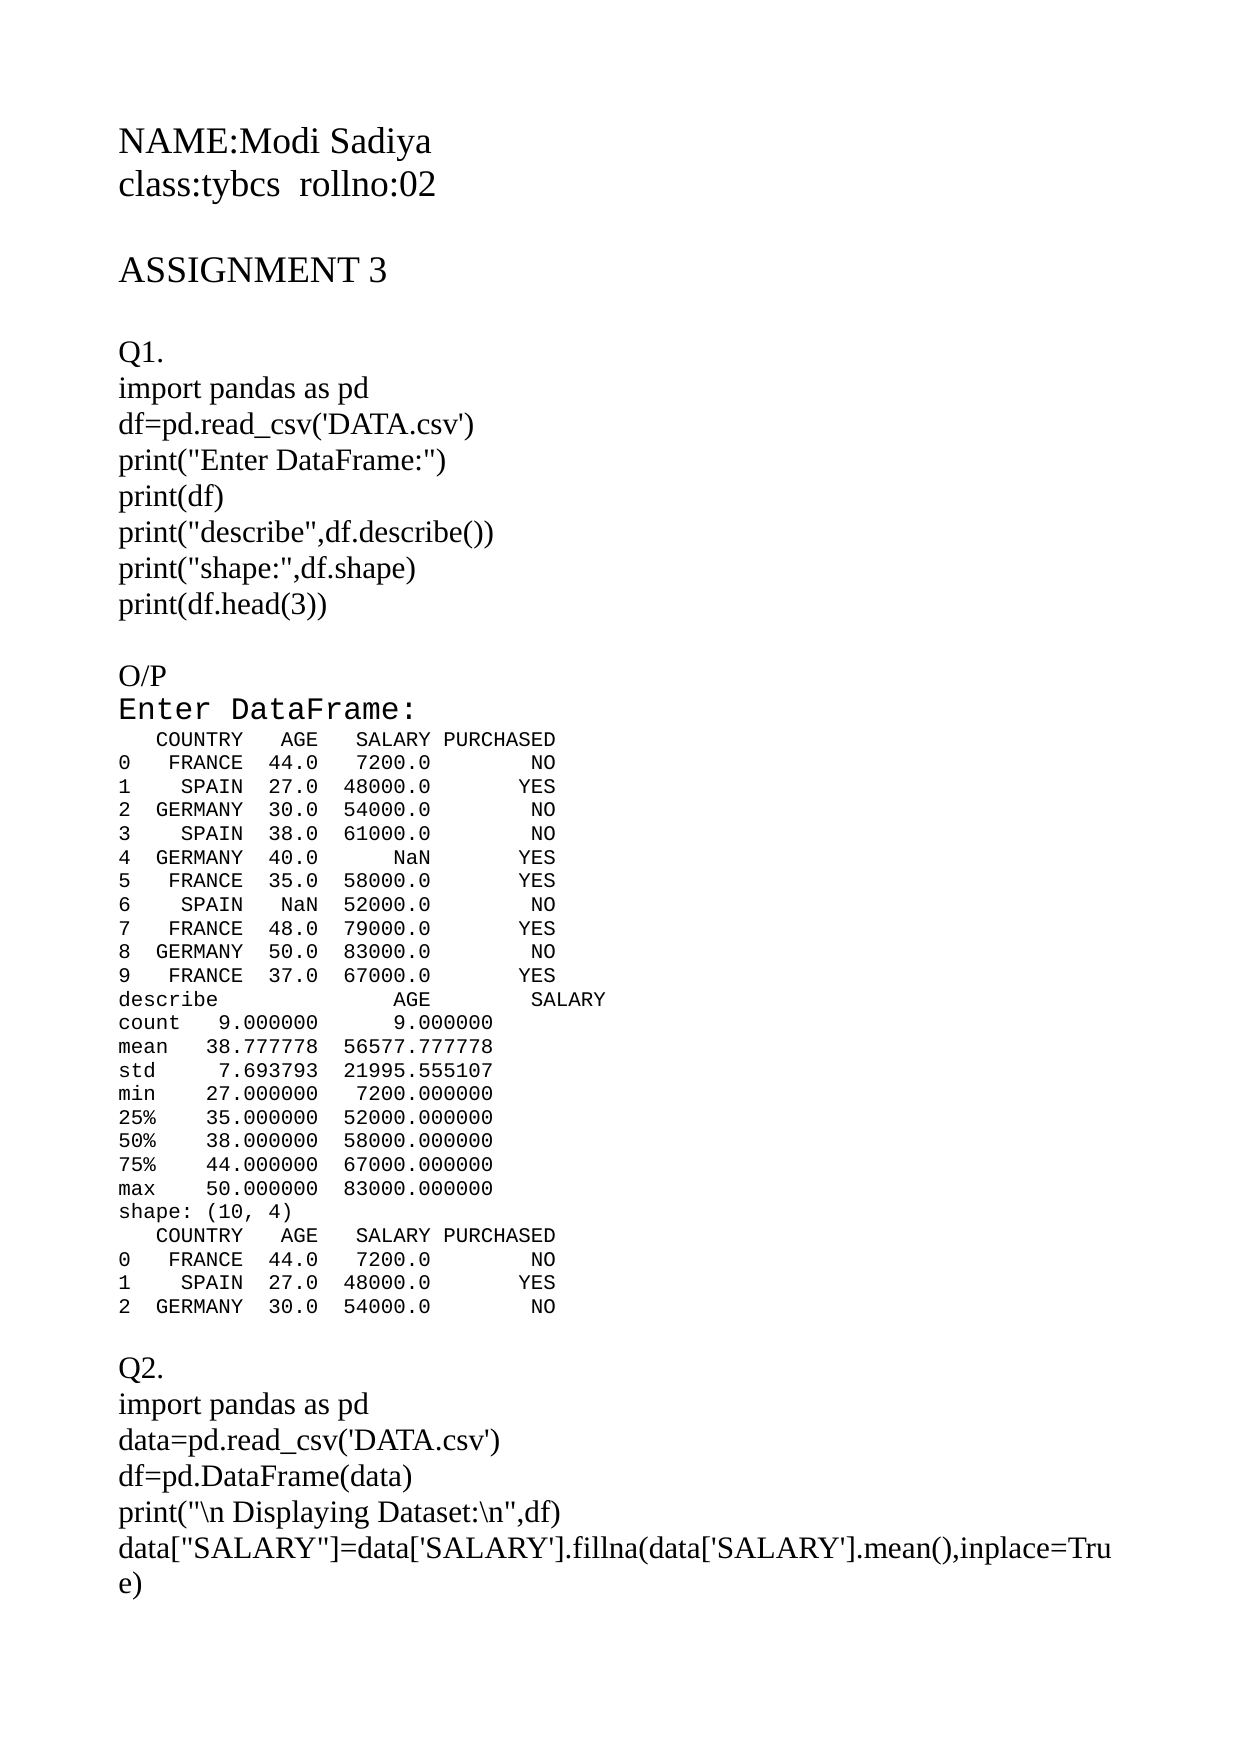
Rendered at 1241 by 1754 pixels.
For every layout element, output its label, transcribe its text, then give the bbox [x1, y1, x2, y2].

text 9 FRANCE 37.0 67000.0 YES [118, 965, 1122, 989]
text 8 GERMANY 50.0 83000.0 NO [118, 941, 1122, 965]
text 3 SPAIN 38.0 61000.0 NO [118, 823, 1122, 847]
text mean 38.777778 56577.777778 [118, 1036, 1122, 1059]
text ASSIGNMENT 3 [118, 247, 1122, 291]
text print(df.head(3)) [118, 585, 1122, 621]
text 2 GERMANY 30.0 54000.0 NO [118, 1296, 1122, 1320]
text print("\n Displaying Dataset:\n",df) [118, 1493, 1122, 1529]
text 2 GERMANY 30.0 54000.0 NO [118, 799, 1122, 823]
text 1 SPAIN 27.0 48000.0 YES [118, 776, 1122, 799]
text COUNTRY AGE SALARY PURCHASED [118, 728, 1122, 752]
text df=pd.DataFrame(data) [118, 1457, 1122, 1493]
text Enter DataFrame: [118, 693, 1122, 728]
text print("shape:",df.shape) [118, 549, 1122, 585]
text data["SALARY"]=data['SALARY'].fillna(data['SALARY'].mean(),inplace=True) [118, 1529, 1122, 1601]
text print(df) [118, 477, 1122, 513]
text std 7.693793 21995.555107 [118, 1059, 1122, 1083]
text Q1. [118, 334, 1122, 370]
text Q2. [118, 1349, 1122, 1385]
text 6 SPAIN NaN 52000.0 NO [118, 894, 1122, 918]
text 75% 44.000000 67000.000000 [118, 1154, 1122, 1178]
text import pandas as pd [118, 370, 1122, 406]
text 50% 38.000000 58000.000000 [118, 1131, 1122, 1154]
text NAME:Modi Sadiya [118, 118, 1122, 161]
text O/P [118, 657, 1122, 693]
text 1 SPAIN 27.0 48000.0 YES [118, 1272, 1122, 1296]
text describe AGE SALARY [118, 989, 1122, 1012]
text shape: (10, 4) [118, 1201, 1122, 1225]
text min 27.000000 7200.000000 [118, 1083, 1122, 1107]
text print("describe",df.describe()) [118, 513, 1122, 549]
text data=pd.read_csv('DATA.csv') [118, 1421, 1122, 1457]
text COUNTRY AGE SALARY PURCHASED [118, 1225, 1122, 1249]
text 4 GERMANY 40.0 NaN YES [118, 847, 1122, 870]
text 5 FRANCE 35.0 58000.0 YES [118, 870, 1122, 894]
text df=pd.read_csv('DATA.csv') [118, 406, 1122, 442]
text 25% 35.000000 52000.000000 [118, 1107, 1122, 1131]
text count 9.000000 9.000000 [118, 1012, 1122, 1036]
text 0 FRANCE 44.0 7200.0 NO [118, 1249, 1122, 1272]
text class:tybcs rollno:02 [118, 161, 1122, 204]
text 0 FRANCE 44.0 7200.0 NO [118, 752, 1122, 776]
text import pandas as pd [118, 1385, 1122, 1421]
text 7 FRANCE 48.0 79000.0 YES [118, 918, 1122, 941]
text print("Enter DataFrame:") [118, 442, 1122, 477]
text max 50.000000 83000.000000 [118, 1178, 1122, 1201]
